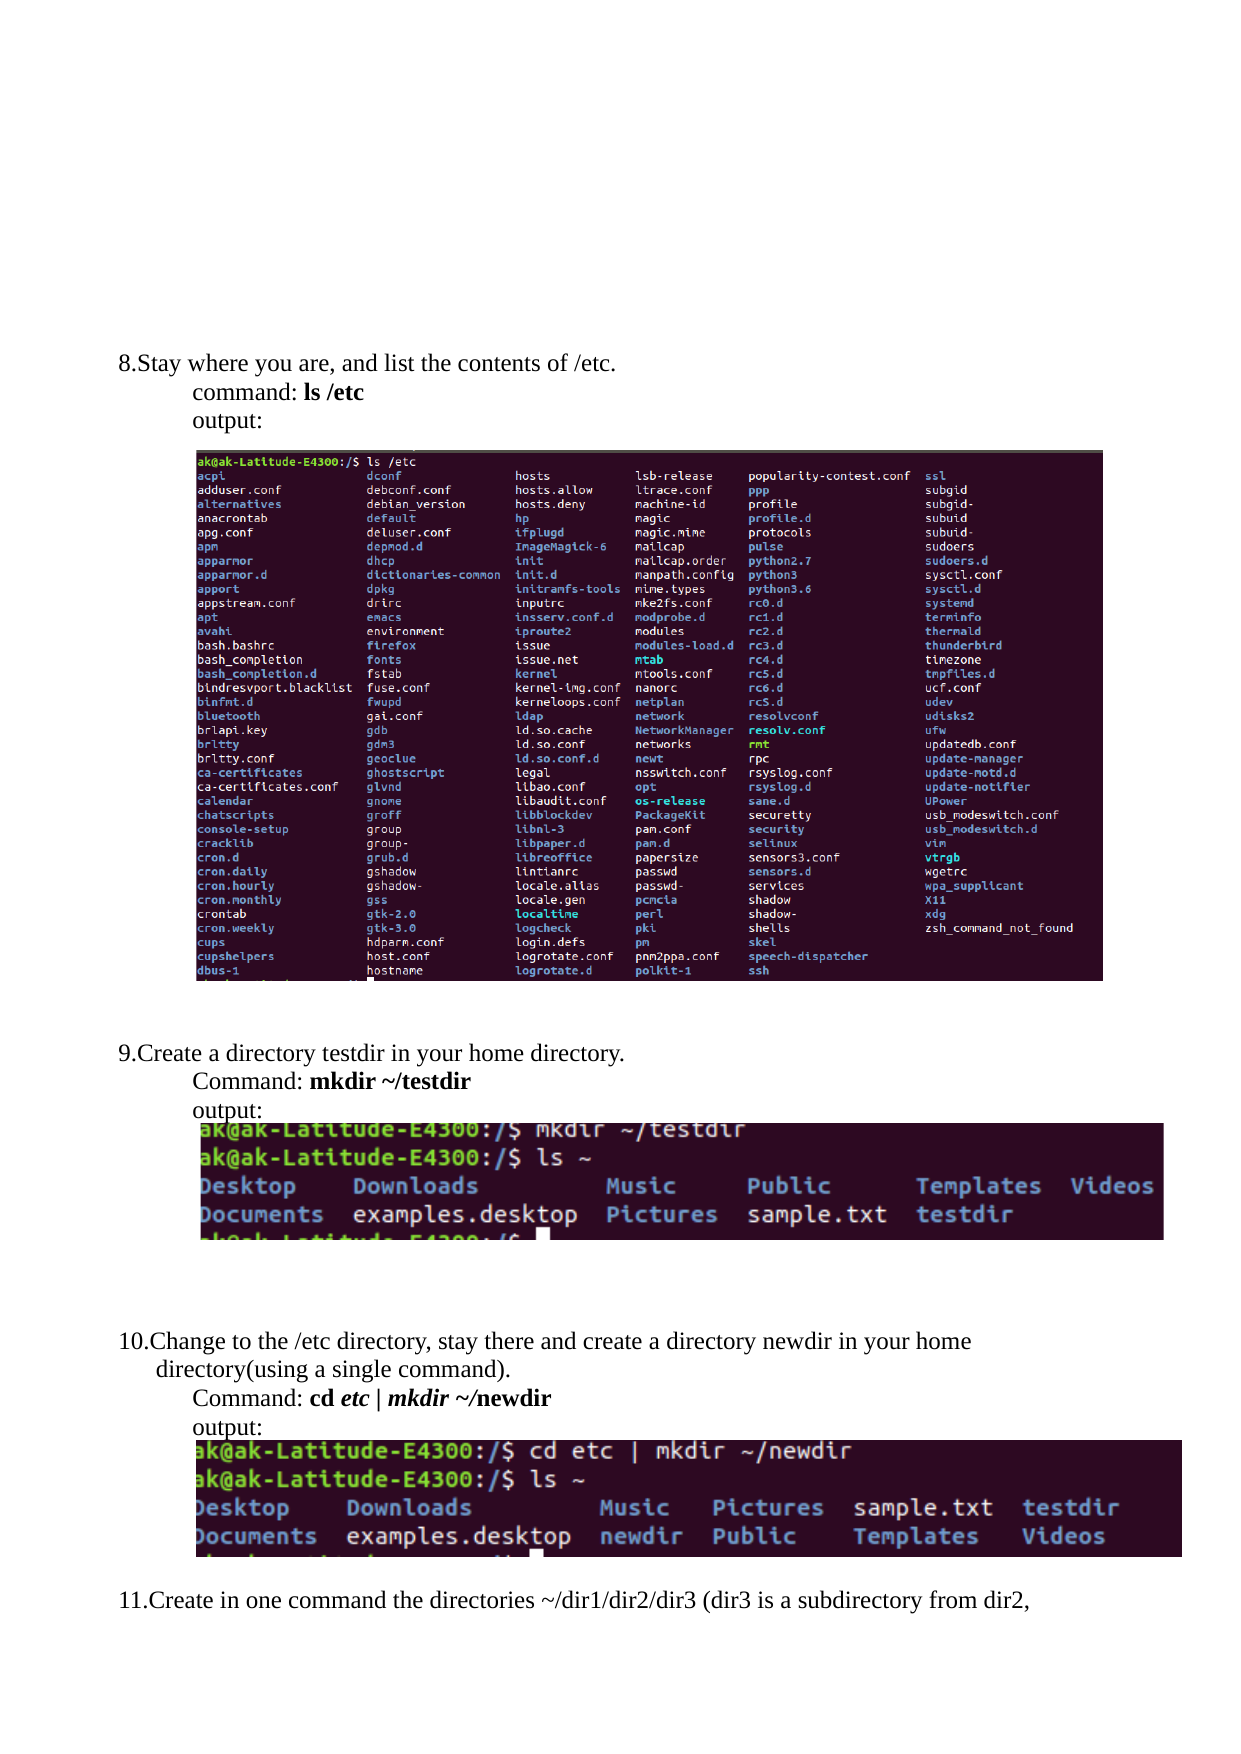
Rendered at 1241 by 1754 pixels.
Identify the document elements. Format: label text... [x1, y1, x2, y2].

text output: [118, 1095, 1122, 1124]
text 9.Create a directory testdir in your home directory. [118, 1038, 1122, 1066]
text 10.Change to the /etc directory, stay there and create a directory newdir in your home [118, 1326, 1122, 1354]
text command: ls /etc [118, 377, 1122, 406]
picture [196, 450, 1103, 981]
text Command: cd etc | mkdir ~/newdir [118, 1383, 1122, 1412]
text 11.Create in one command the directories ~/dir1/dir2/dir3 (dir3 is a subdirectory from dir2, [118, 1585, 1122, 1614]
text 8.Stay where you are, and list the contents of /etc. [118, 348, 1122, 377]
picture [196, 1440, 1182, 1557]
text output: [118, 406, 1122, 434]
text Command: mkdir ~/testdir [118, 1066, 1122, 1095]
text output: [118, 1412, 1122, 1441]
picture [200, 1123, 1164, 1240]
text directory(using a single command). [118, 1354, 1122, 1383]
